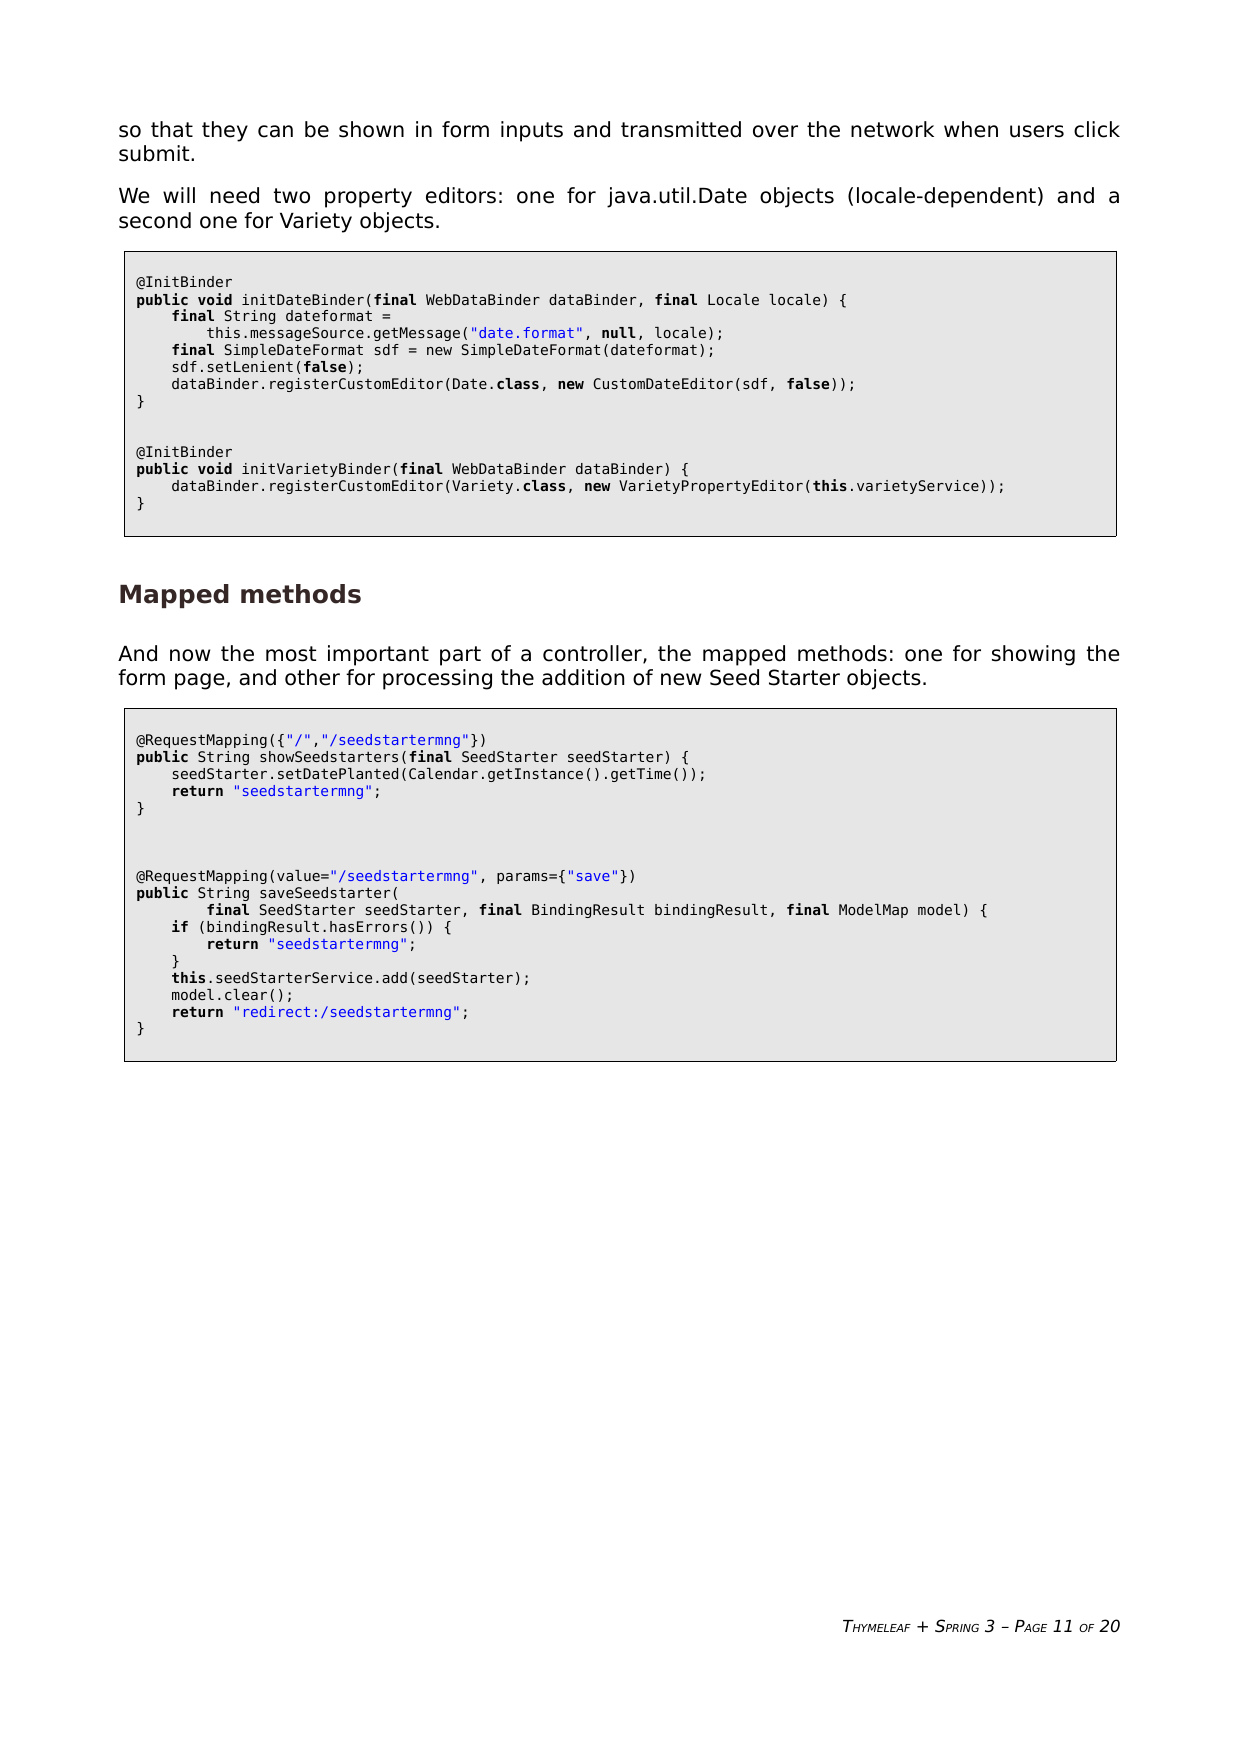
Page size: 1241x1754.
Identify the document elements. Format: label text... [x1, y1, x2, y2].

text so that they can be shown in form inputs and transmitted over the network when users click submit. [118, 118, 1122, 167]
subtitle Mapped methods [118, 580, 1122, 609]
text And now the most important part of a controller, the mapped methods: one for showing the form page, and other for processing the addition of new Seed Starter objects. [118, 642, 1122, 690]
text @InitBinder public void initDateBinder(final WebDataBinder dataBinder, final Locale locale) { final String dateformat = this.messageSource.getMessage("date.format", null, locale); final SimpleDateFormat sdf = new SimpleDateFormat(dateformat); sdf.setLenient(false); dataBinder.registerCustomEditor(Date.class, new CustomDateEditor(sdf, false)); } @InitBinder public void initVarietyBinder(final WebDataBinder dataBinder) { dataBinder.registerCustomEditor(Variety.class, new VarietyPropertyEditor(this.varietyService)); } [125, 252, 1116, 536]
text @RequestMapping({"/","/seedstartermng"}) public String showSeedstarters(final SeedStarter seedStarter) { seedStarter.setDatePlanted(Calendar.getInstance().getTime()); return "seedstartermng"; } @RequestMapping(value="/seedstartermng", params={"save"}) public String saveSeedstarter( final SeedStarter seedStarter, final BindingResult bindingResult, final ModelMap model) { if (bindingResult.hasErrors()) { return "seedstartermng"; } this.seedStarterService.add(seedStarter); model.clear(); return "redirect:/seedstartermng"; } [125, 709, 1116, 1061]
text We will need two property editors: one for java.util.Date objects (locale-dependent) and a second one for Variety objects. [118, 184, 1122, 233]
